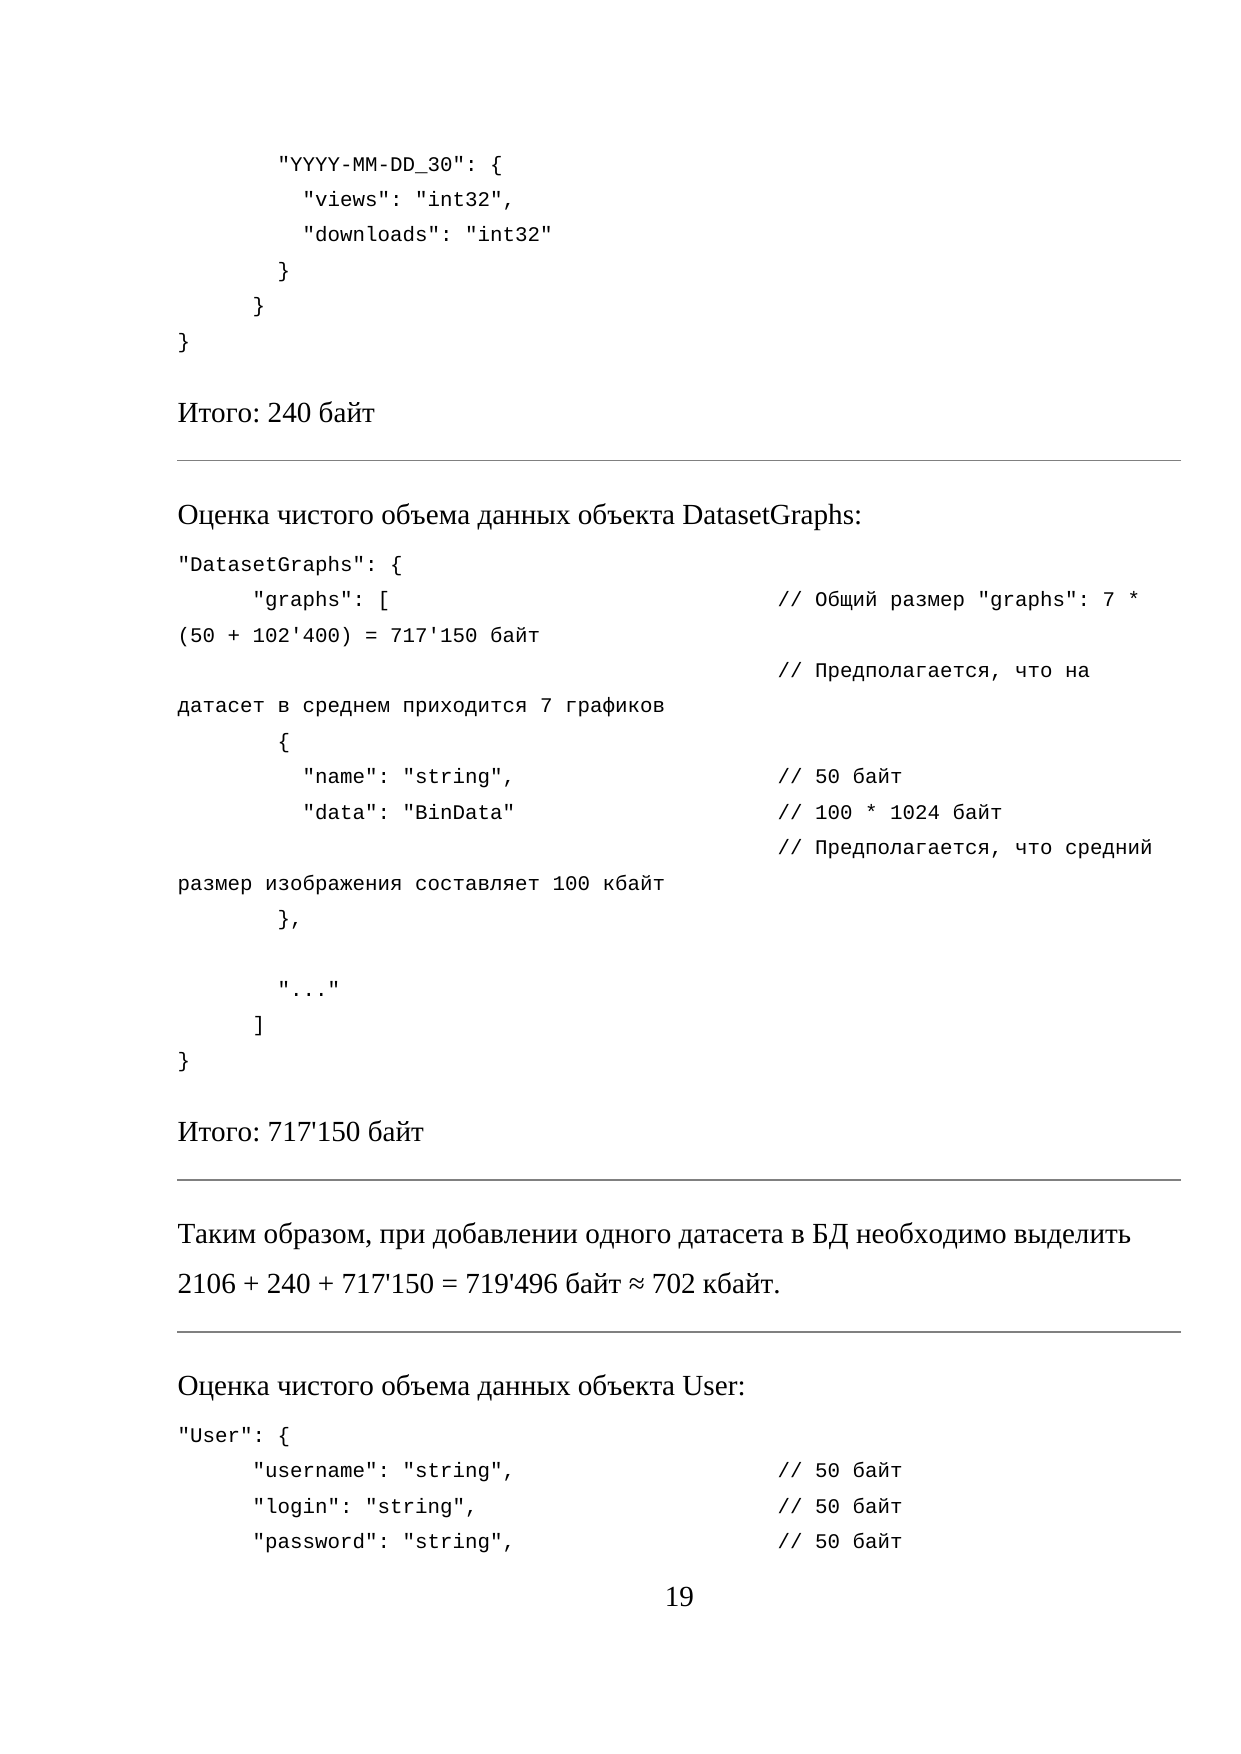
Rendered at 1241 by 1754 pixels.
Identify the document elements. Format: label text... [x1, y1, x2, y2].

text "downloads": "int32" [177, 224, 1181, 248]
text // Предполагается, что средний размер изображения составляет 100 кбайт [177, 837, 1181, 896]
text "YYYY-MM-DD_30": { [177, 153, 1181, 177]
text "username": "string", // 50 байт [177, 1460, 1181, 1484]
text "views": "int32", [177, 189, 1181, 213]
subtitle Итого: 240 байт [177, 396, 1181, 429]
text } [177, 1050, 1181, 1073]
text "DatasetGraphs": { [177, 554, 1181, 577]
text "login": "string", // 50 байт [177, 1496, 1181, 1519]
text } [177, 260, 1181, 283]
subtitle Оценка чистого объема данных объекта User: [177, 1368, 1181, 1402]
text "graphs": [ // Общий размер "graphs": 7 * (50 + 102'400) = 717'150 байт [177, 589, 1181, 648]
text }, [177, 908, 1181, 932]
text ] [177, 1014, 1181, 1038]
text } [177, 295, 1181, 319]
subtitle Оценка чистого объема данных объекта DatasetGraphs: [177, 497, 1181, 531]
text "password": "string", // 50 байт [177, 1531, 1181, 1555]
text "name": "string", // 50 байт [177, 766, 1181, 790]
text { [177, 731, 1181, 754]
text "User": { [177, 1425, 1181, 1449]
subtitle Итого: 717'150 байт [177, 1114, 1181, 1148]
text "data": "BinData" // 100 * 1024 байт [177, 802, 1181, 825]
text "..." [177, 979, 1181, 1002]
subtitle Таким образом, при добавлении одного датасета в БД необходимо выделить 2106 + 240 + 717'150 = 719'496 байт ≈ 702 кбайт. [177, 1216, 1181, 1300]
text } [177, 331, 1181, 354]
text // Предполагается, что на датасет в среднем приходится 7 графиков [177, 660, 1181, 719]
